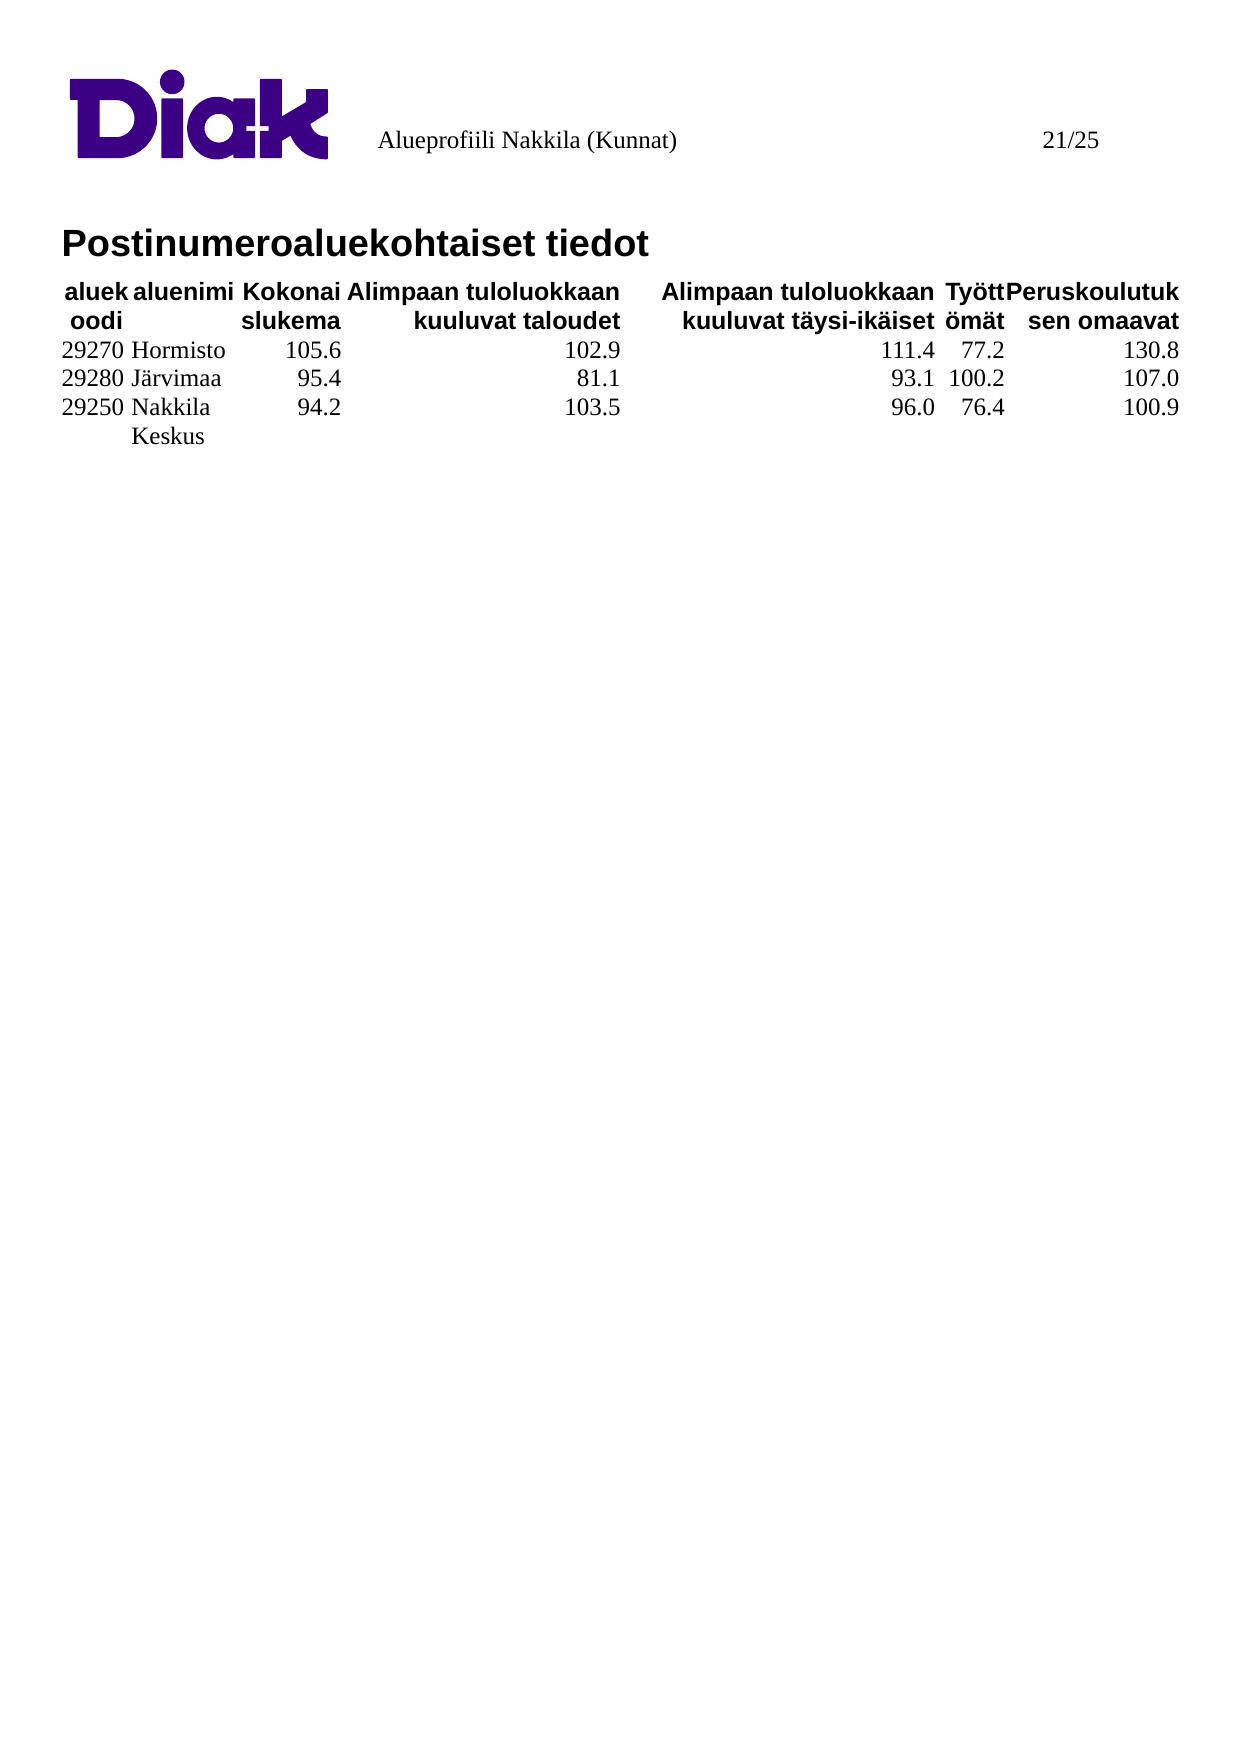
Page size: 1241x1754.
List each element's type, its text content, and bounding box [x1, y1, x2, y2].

table_cell 29270 [61, 335, 131, 363]
table_cell 130.8 [1004, 335, 1179, 363]
table_header Alimpaan tuloluokkaan kuuluvat taloudet [341, 277, 620, 335]
table_cell Hormisto [131, 335, 236, 363]
table_cell 76.4 [935, 392, 1004, 450]
table_header Työttömät [935, 277, 1004, 335]
table_cell 105.6 [236, 335, 341, 363]
table_cell 77.2 [935, 335, 1004, 363]
table_cell 100.9 [1004, 392, 1179, 450]
table_header aluekoodi [61, 277, 131, 335]
table_cell 95.4 [236, 364, 341, 392]
table_cell 29280 [61, 364, 131, 392]
table_cell 29250 [61, 392, 131, 450]
table_cell Nakkila Keskus [131, 392, 236, 450]
table_header Peruskoulutuksen omaavat [1004, 277, 1179, 335]
table_cell 103.5 [341, 392, 620, 450]
table_cell 81.1 [341, 364, 620, 392]
table_cell 94.2 [236, 392, 341, 450]
table_cell 93.1 [620, 364, 934, 392]
table_cell 96.0 [620, 392, 934, 450]
table_header Alimpaan tuloluokkaan kuuluvat täysi-ikäiset [620, 277, 934, 335]
table_cell 100.2 [935, 364, 1004, 392]
table_cell 102.9 [341, 335, 620, 363]
table_header aluenimi [131, 277, 236, 335]
table_header Kokonaislukema [236, 277, 341, 335]
table_cell 107.0 [1004, 364, 1179, 392]
table_cell 111.4 [620, 335, 934, 363]
subtitle Postinumeroaluekohtaiset tiedot [61, 221, 1179, 265]
table_cell Järvimaa [131, 364, 236, 392]
